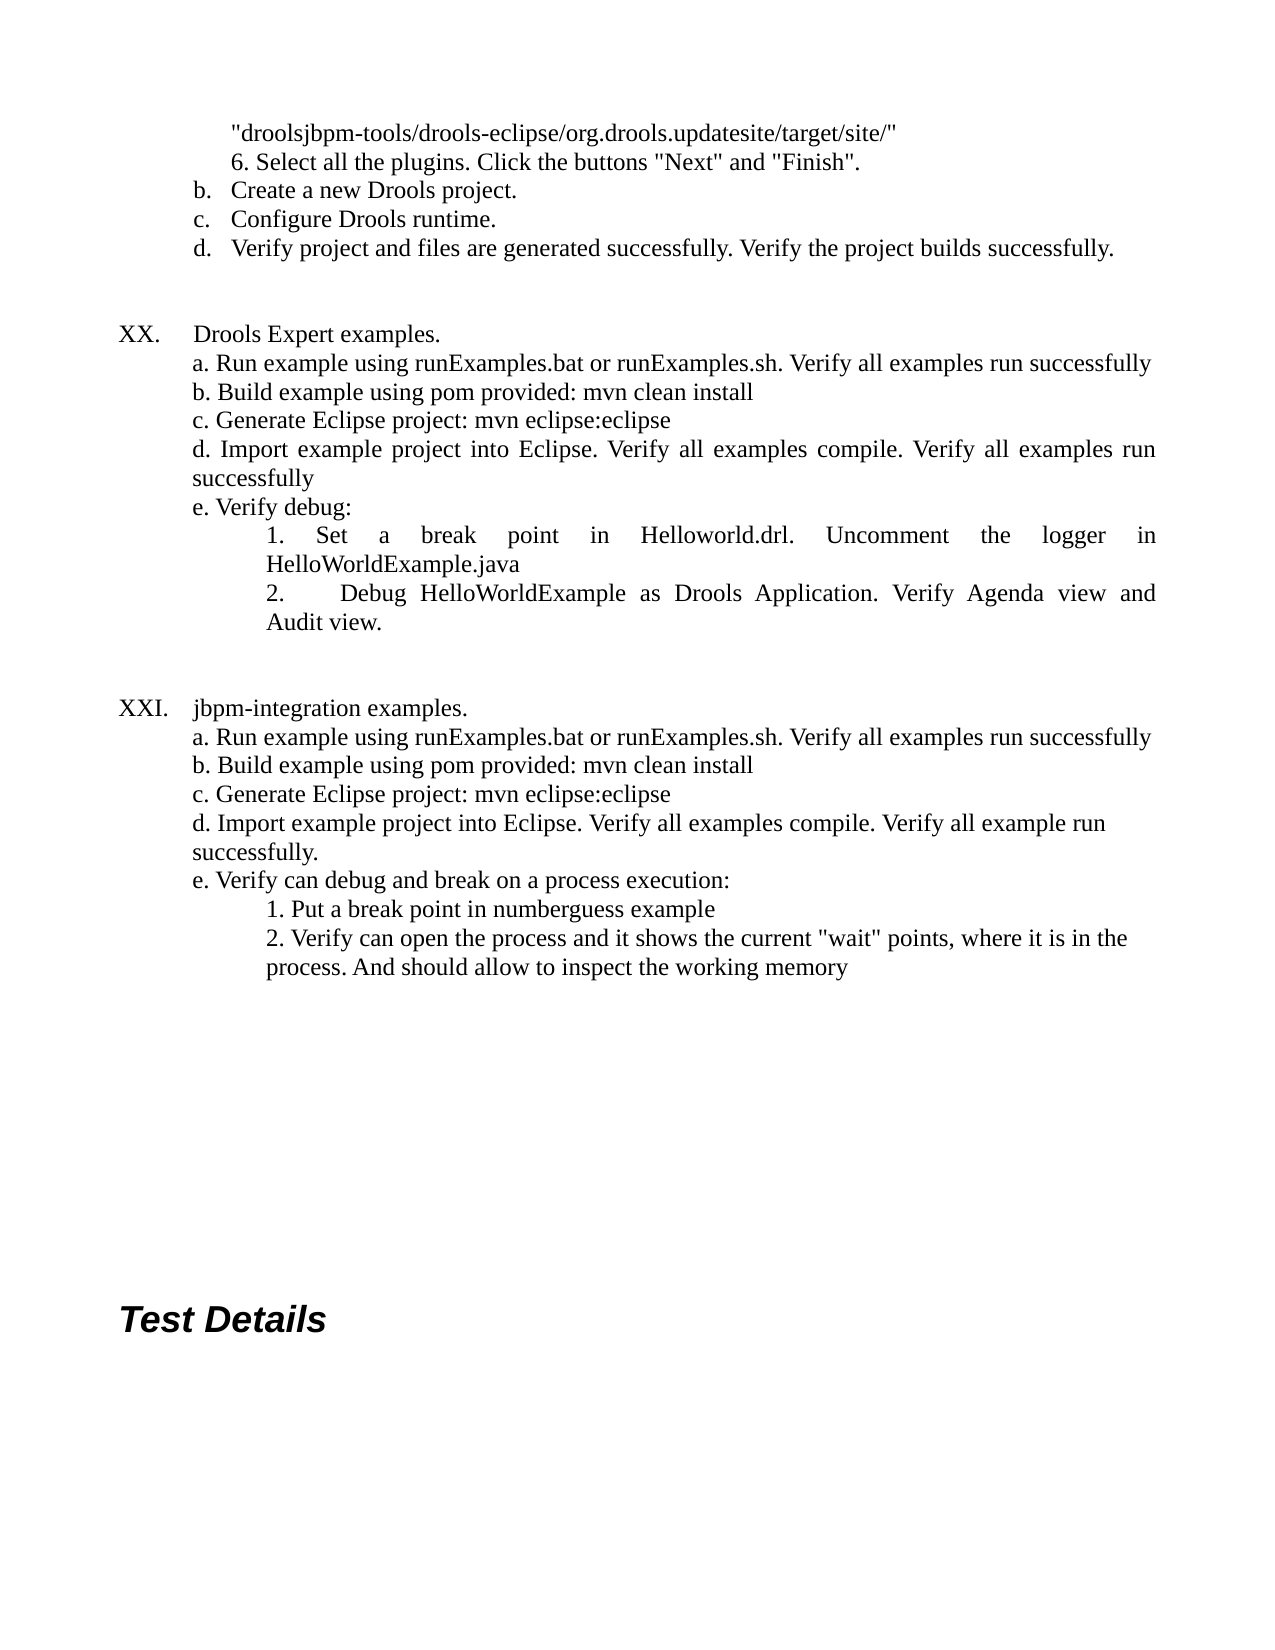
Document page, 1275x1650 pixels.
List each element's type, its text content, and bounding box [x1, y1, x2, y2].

list 1. Put a break point in numberguess example [266, 894, 1157, 923]
text e. Verify debug: [192, 492, 1157, 521]
text b. Build example using pom provided: mvn clean install [192, 377, 1157, 406]
list Configure Drools runtime. [193, 204, 1157, 233]
text 1. Set a break point in Helloworld.drl. Uncomment the logger in HelloWorldExample.java [266, 521, 1157, 578]
text c. Generate Eclipse project: mvn eclipse:eclipse [192, 779, 1157, 808]
list 2. Verify can open the process and it shows the current "wait" points, where it is in the process. And should allow to inspect the working memory [266, 923, 1157, 981]
text a. Run example using runExamples.bat or runExamples.sh. Verify all examples run successfully [192, 722, 1157, 751]
list Debug HelloWorldExample as Drools Application. Verify Agenda view and Audit view. [266, 578, 1157, 636]
text a. Run example using runExamples.bat or runExamples.sh. Verify all examples run successfully [192, 348, 1157, 377]
list "droolsjbpm-tools/drools-eclipse/org.drools.updatesite/target/site/" [193, 118, 1157, 147]
list Drools Expert examples. [118, 319, 1157, 348]
list jbpm-integration examples. [118, 693, 1157, 722]
list e. Verify can debug and break on a process execution: [192, 866, 1157, 894]
text c. Generate Eclipse project: mvn eclipse:eclipse [192, 406, 1157, 434]
text b. Build example using pom provided: mvn clean install [192, 751, 1157, 779]
subtitle Test Details [118, 1297, 1157, 1340]
text d. Import example project into Eclipse. Verify all examples compile. Verify all examples run successfully [192, 434, 1157, 492]
list 6. Select all the plugins. Click the buttons "Next" and "Finish". [193, 147, 1157, 176]
list Create a new Drools project. [193, 176, 1157, 204]
list Verify project and files are generated successfully. Verify the project builds successfully. [193, 233, 1157, 262]
list d. Import example project into Eclipse. Verify all examples compile. Verify all example run successfully. [192, 808, 1157, 866]
